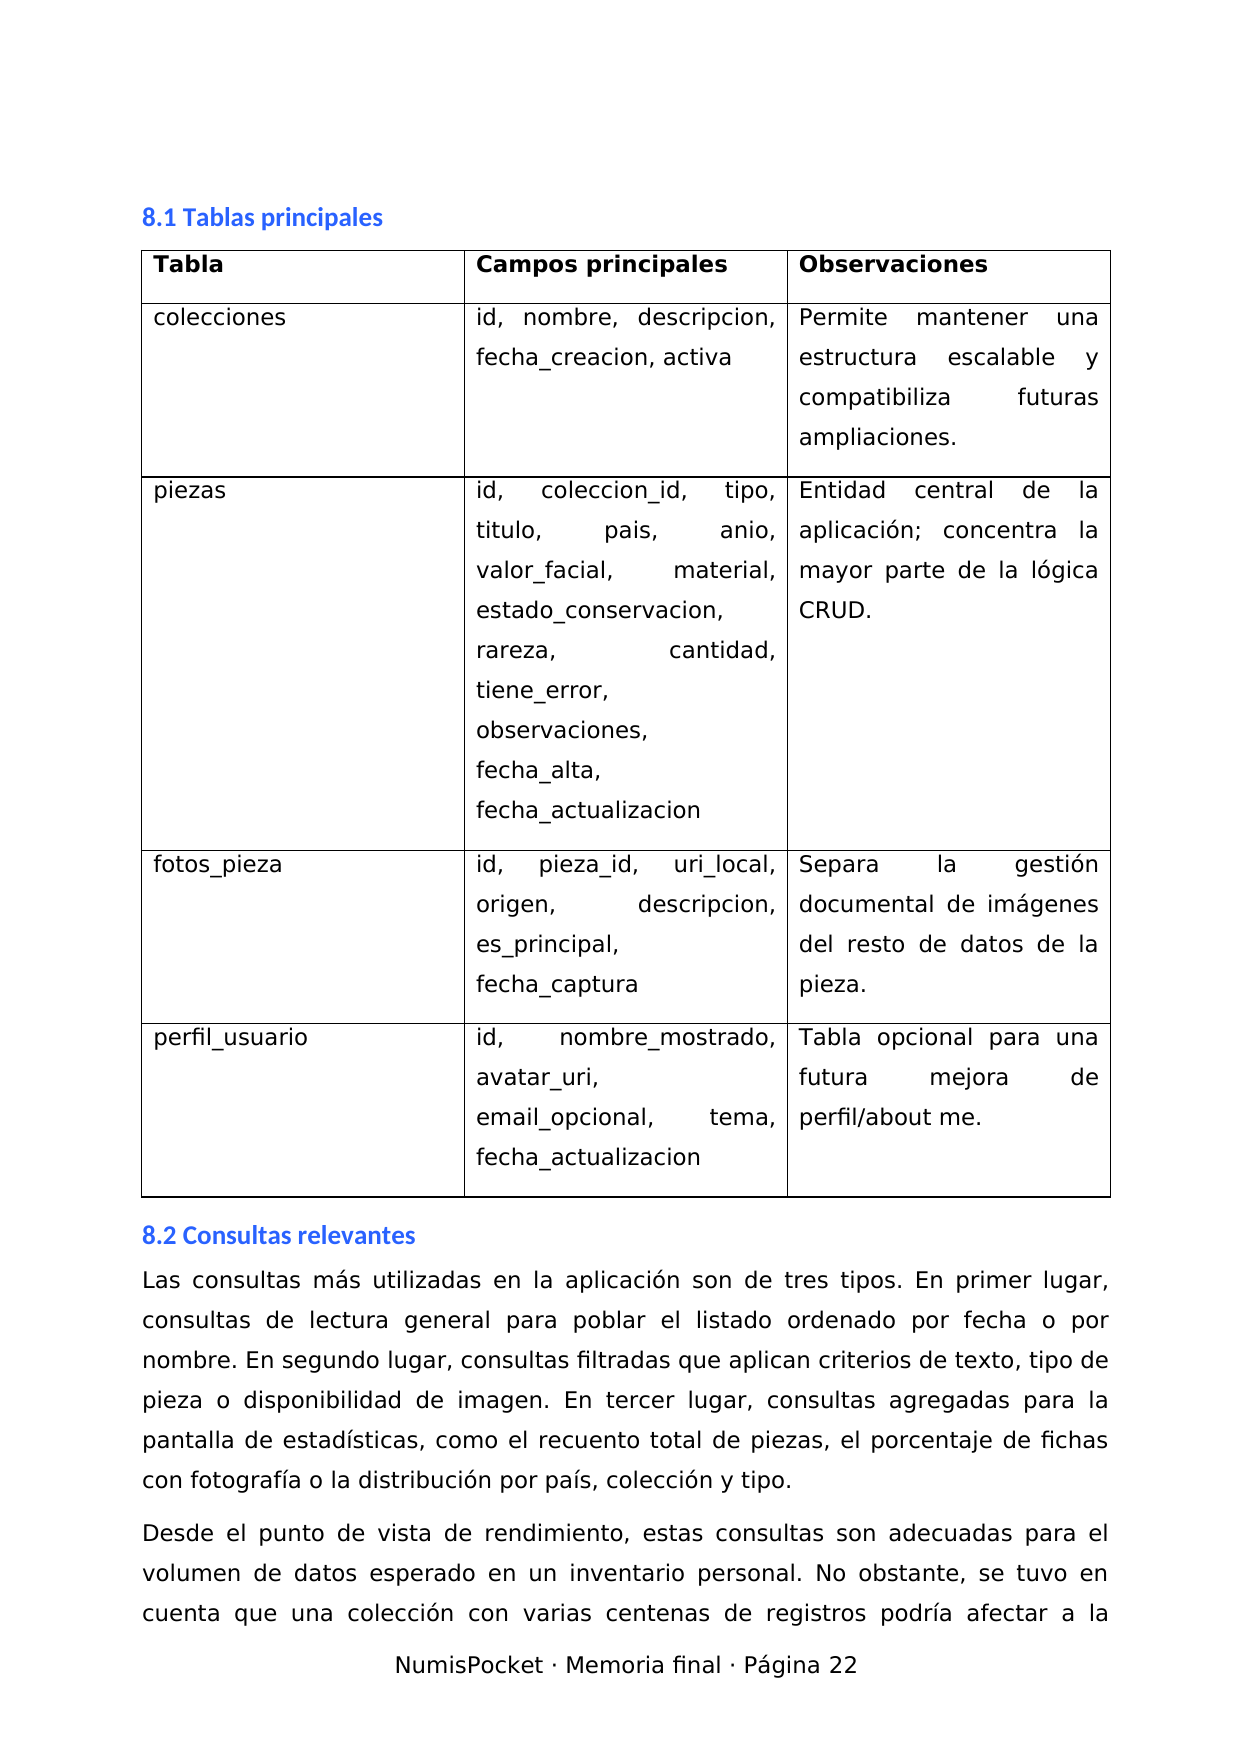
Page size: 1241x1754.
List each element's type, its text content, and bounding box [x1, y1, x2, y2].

table_header Tabla [142, 251, 464, 303]
table_cell id, nombre, descripcion, fecha_creacion, activa [465, 304, 787, 476]
table_cell id, nombre_mostrado, avatar_uri, email_opcional, tema, fecha_actualizacion [465, 1024, 787, 1196]
text Desde el punto de vista de rendimiento, estas consultas son adecuadas para el volumen de datos esperado en un inventario personal. No obstante, se tuvo en cuenta que una colección con varias centenas de registros podría afectar a la [142, 1520, 1110, 1627]
subtitle 8.2 Consultas relevantes [142, 1218, 1110, 1251]
table_cell id, coleccion_id, tipo, titulo, pais, anio, valor_facial, material, estado_conservacion, rareza, cantidad, tiene_error, observaciones, fecha_alta, fecha_actualizacion [465, 478, 787, 850]
text Las consultas más utilizadas en la aplicación son de tres tipos. En primer lugar, consultas de lectura general para poblar el listado ordenado por fecha o por nombre. En segundo lugar, consultas filtradas que aplican criterios de texto, tipo de pieza o disponibilidad de imagen. En tercer lugar, consultas agregadas para la pantalla de estadísticas, como el recuento total de piezas, el porcentaje de fichas con fotografía o la distribución por país, colección y tipo. [142, 1268, 1110, 1494]
table_cell perfil_usuario [142, 1024, 464, 1196]
table_cell Separa la gestión documental de imágenes del resto de datos de la pieza. [788, 851, 1110, 1023]
table_cell id, pieza_id, uri_local, origen, descripcion, es_principal, fecha_captura [465, 851, 787, 1023]
table_cell fotos_pieza [142, 851, 464, 1023]
table_cell Entidad central de la aplicación; concentra la mayor parte de la lógica CRUD. [788, 478, 1110, 850]
table_header Campos principales [465, 251, 787, 303]
table_cell colecciones [142, 304, 464, 476]
table_cell piezas [142, 478, 464, 850]
subtitle 8.1 Tablas principales [142, 200, 1110, 233]
table_cell Permite mantener una estructura escalable y compatibiliza futuras ampliaciones. [788, 304, 1110, 476]
table_header Observaciones [788, 251, 1110, 303]
table_cell Tabla opcional para una futura mejora de perfil/about me. [788, 1024, 1110, 1196]
